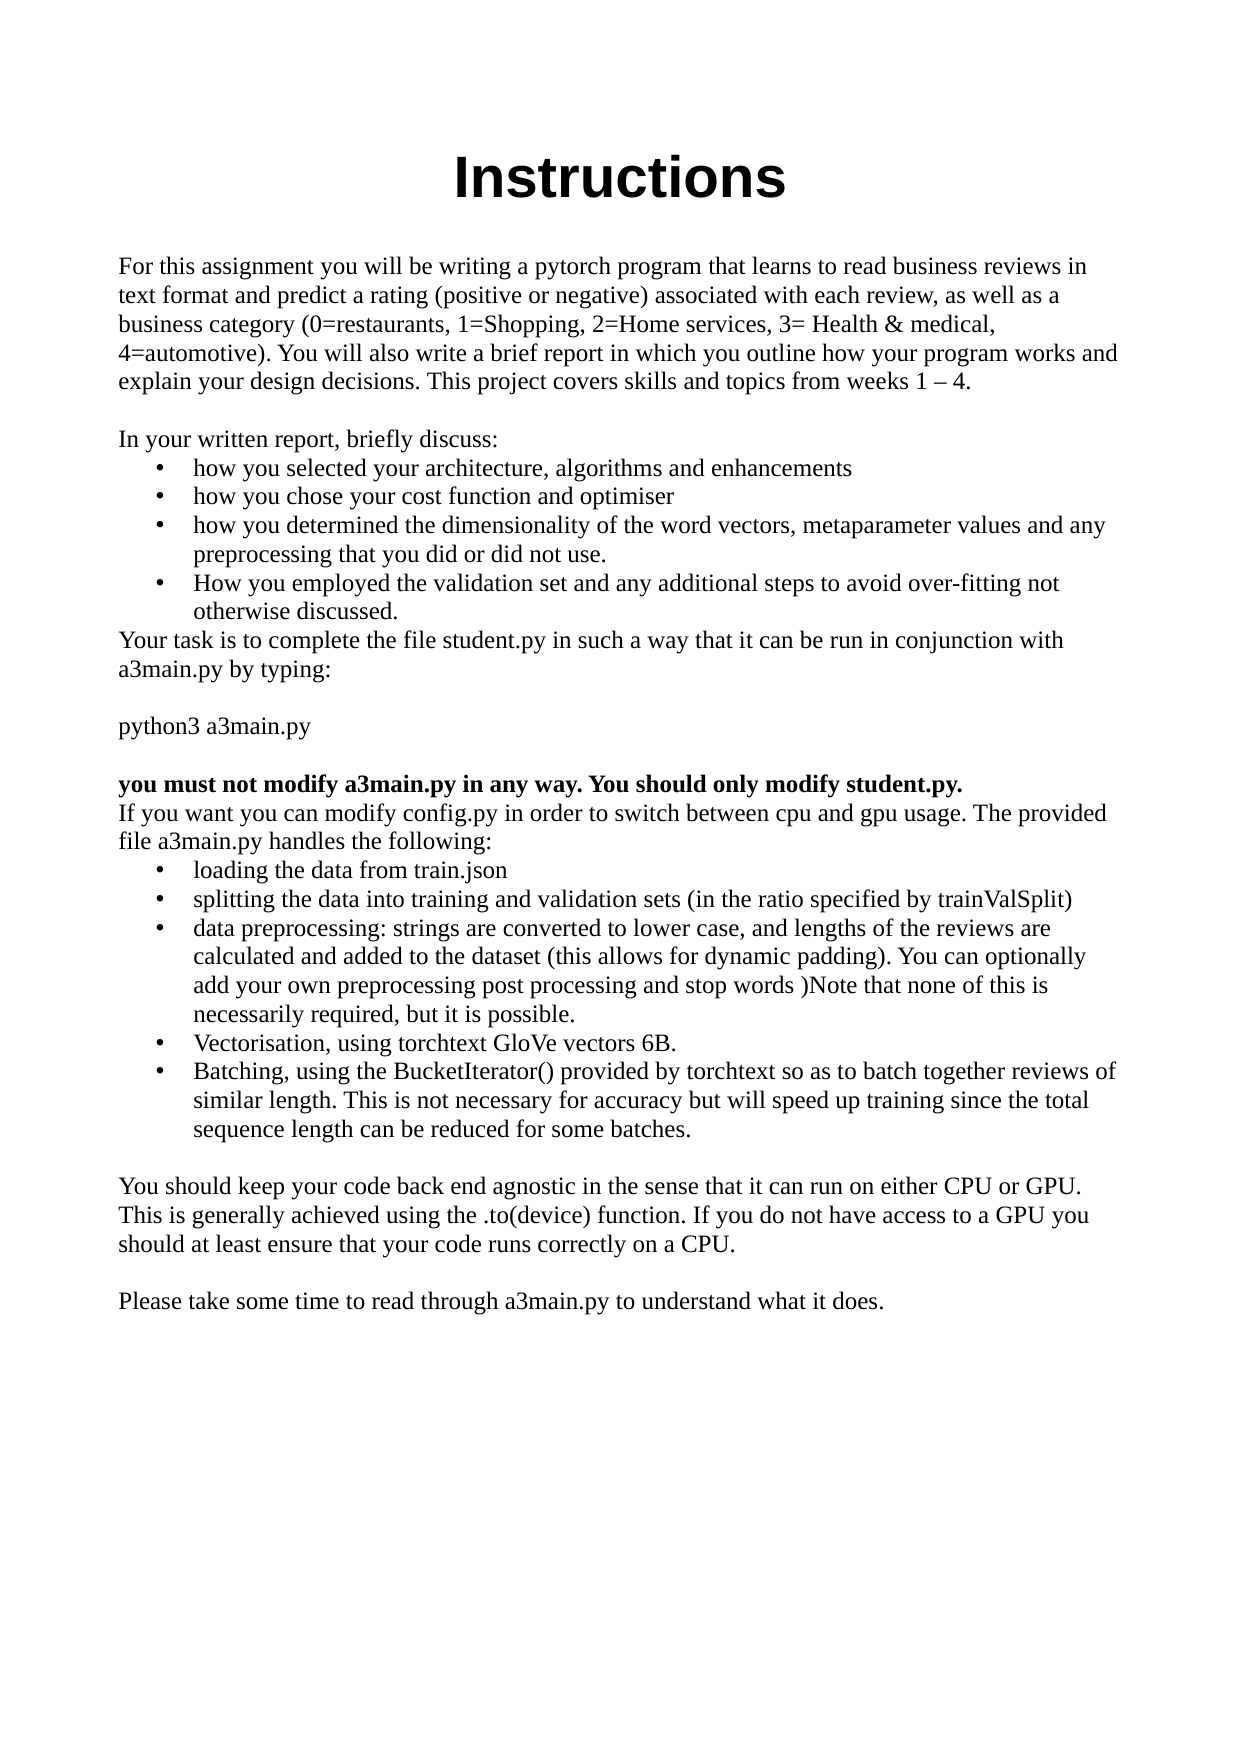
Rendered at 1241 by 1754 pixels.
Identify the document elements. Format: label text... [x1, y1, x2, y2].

text you must not modify a3main.py in any way. You should only modify student.py. [118, 769, 1122, 798]
list How you employed the validation set and any additional steps to avoid over-fitting not otherwise discussed. [156, 568, 1122, 625]
list splitting the data into training and validation sets (in the ratio specified by trainValSplit) [156, 884, 1122, 913]
text If you want you can modify config.py in order to switch between cpu and gpu usage. The provided file a3main.py handles the following: [118, 798, 1122, 855]
list Vectorisation, using torchtext GloVe vectors 6B. [156, 1028, 1122, 1056]
list loading the data from train.json [156, 855, 1122, 884]
text In your written report, briefly discuss: [118, 424, 1122, 453]
text python3 a3main.py [118, 711, 1122, 740]
list how you chose your cost function and optimiser [156, 481, 1122, 510]
list how you determined the dimensionality of the word vectors, metaparameter values and any preprocessing that you did or did not use. [156, 510, 1122, 568]
text Your task is to complete the file student.py in such a way that it can be run in conjunction with a3main.py by typing: [118, 625, 1122, 683]
title Instructions [118, 143, 1122, 210]
text For this assignment you will be writing a pytorch program that learns to read business reviews in text format and predict a rating (positive or negative) associated with each review, as well as a business category (0=restaurants, 1=Shopping, 2=Home services, 3= Health & medical, 4=automotive). You will also write a brief report in which you outline how your program works and explain your design decisions. This project covers skills and topics from weeks 1 – 4. [118, 251, 1122, 395]
list data preprocessing: strings are converted to lower case, and lengths of the reviews are calculated and added to the dataset (this allows for dynamic padding). You can optionally add your own preprocessing post processing and stop words )Note that none of this is necessarily required, but it is possible. [156, 913, 1122, 1028]
list Batching, using the BucketIterator() provided by torchtext so as to batch together reviews of similar length. This is not necessary for accuracy but will speed up training since the total sequence length can be reduced for some batches. [156, 1056, 1122, 1143]
text You should keep your code back end agnostic in the sense that it can run on either CPU or GPU. This is generally achieved using the .to(device) function. If you do not have access to a GPU you should at least ensure that your code runs correctly on a CPU. [118, 1171, 1122, 1258]
list how you selected your architecture, algorithms and enhancements [156, 453, 1122, 481]
text Please take some time to read through a3main.py to understand what it does. [118, 1286, 1122, 1315]
